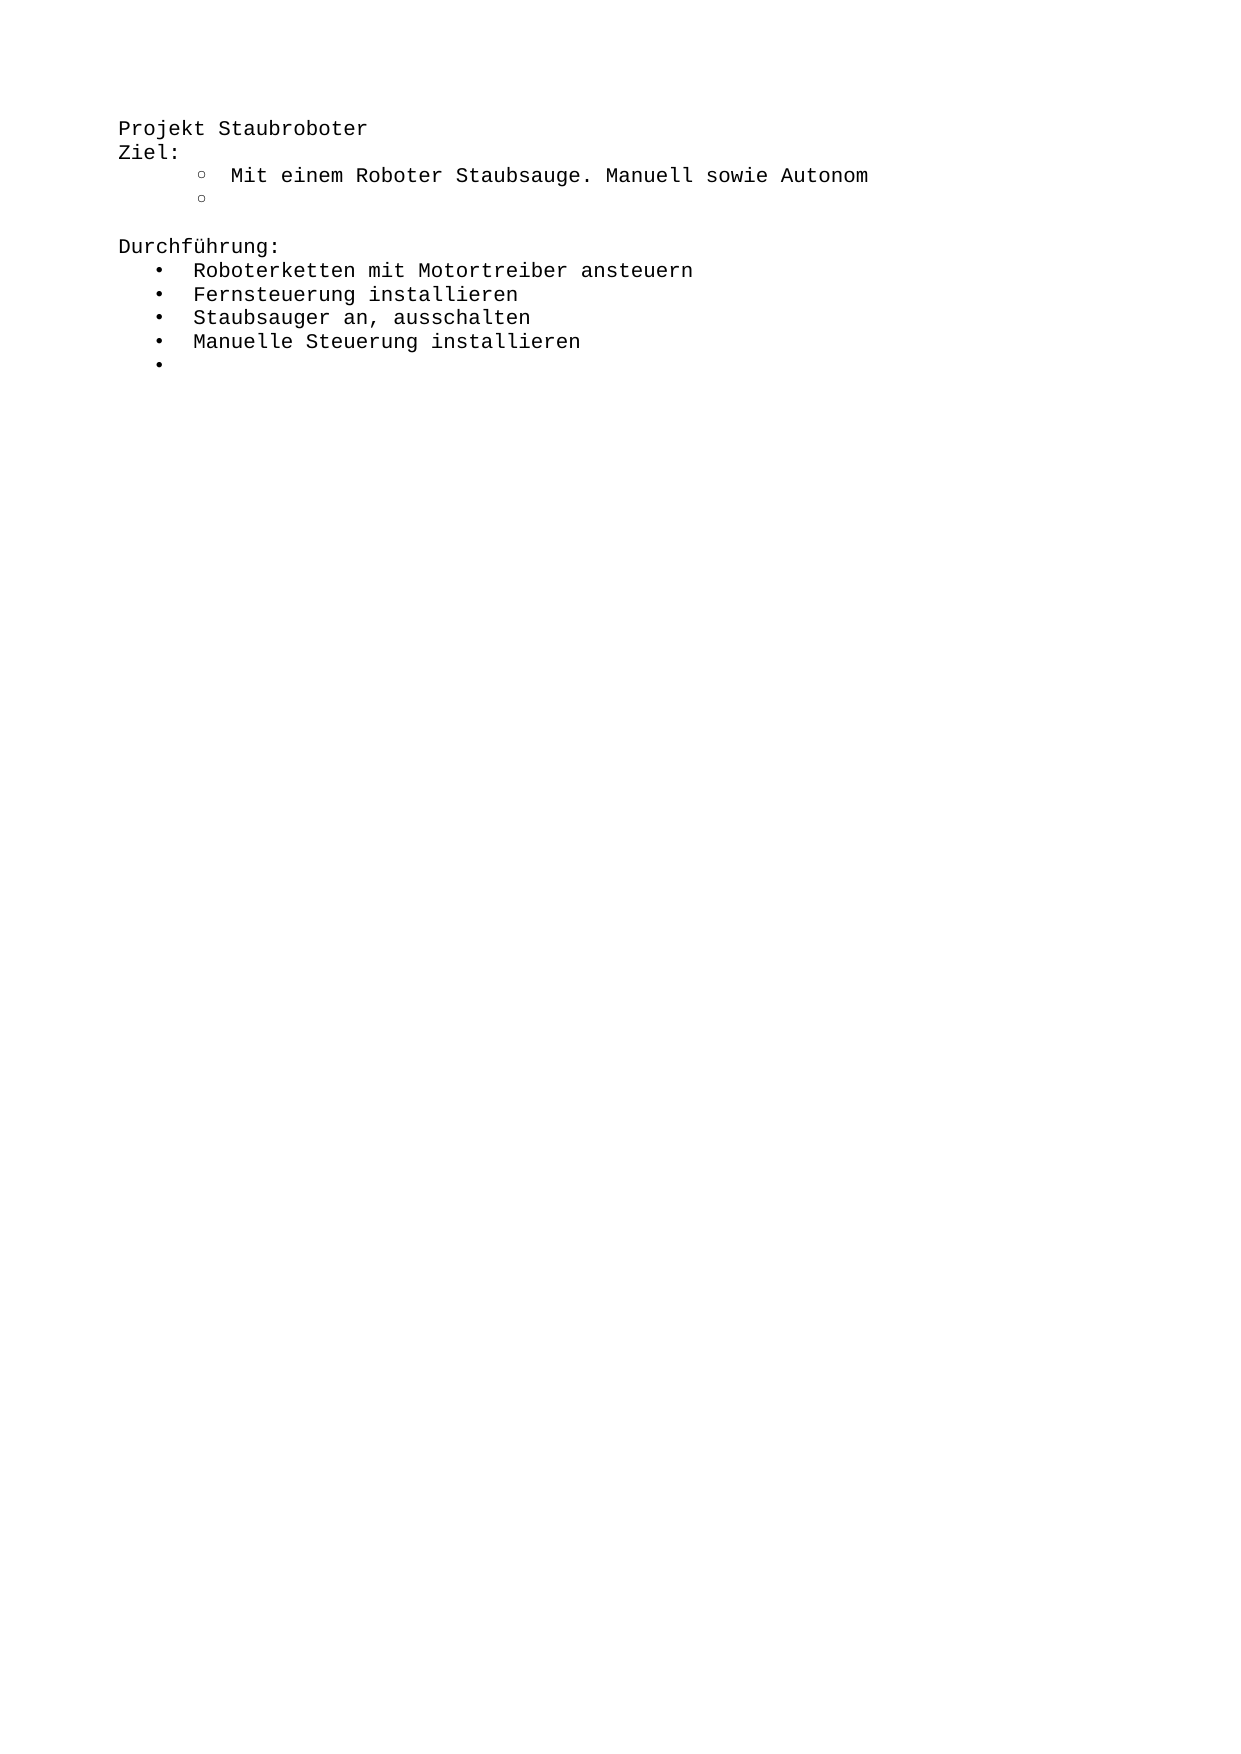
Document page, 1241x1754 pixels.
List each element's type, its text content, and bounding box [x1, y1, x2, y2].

list Fernsteuerung installieren [156, 284, 1122, 307]
list Staubsauger an, ausschalten [156, 307, 1122, 331]
list Manuelle Steuerung installieren [156, 331, 1122, 354]
list Roboterketten mit Motortreiber ansteuern [156, 260, 1122, 284]
text Durchführung: [118, 236, 1122, 260]
text Projekt Staubroboter [118, 118, 1122, 142]
list Mit einem Roboter Staubsauge. Manuell sowie Autonom [193, 165, 1122, 189]
text Ziel: [118, 142, 1122, 165]
